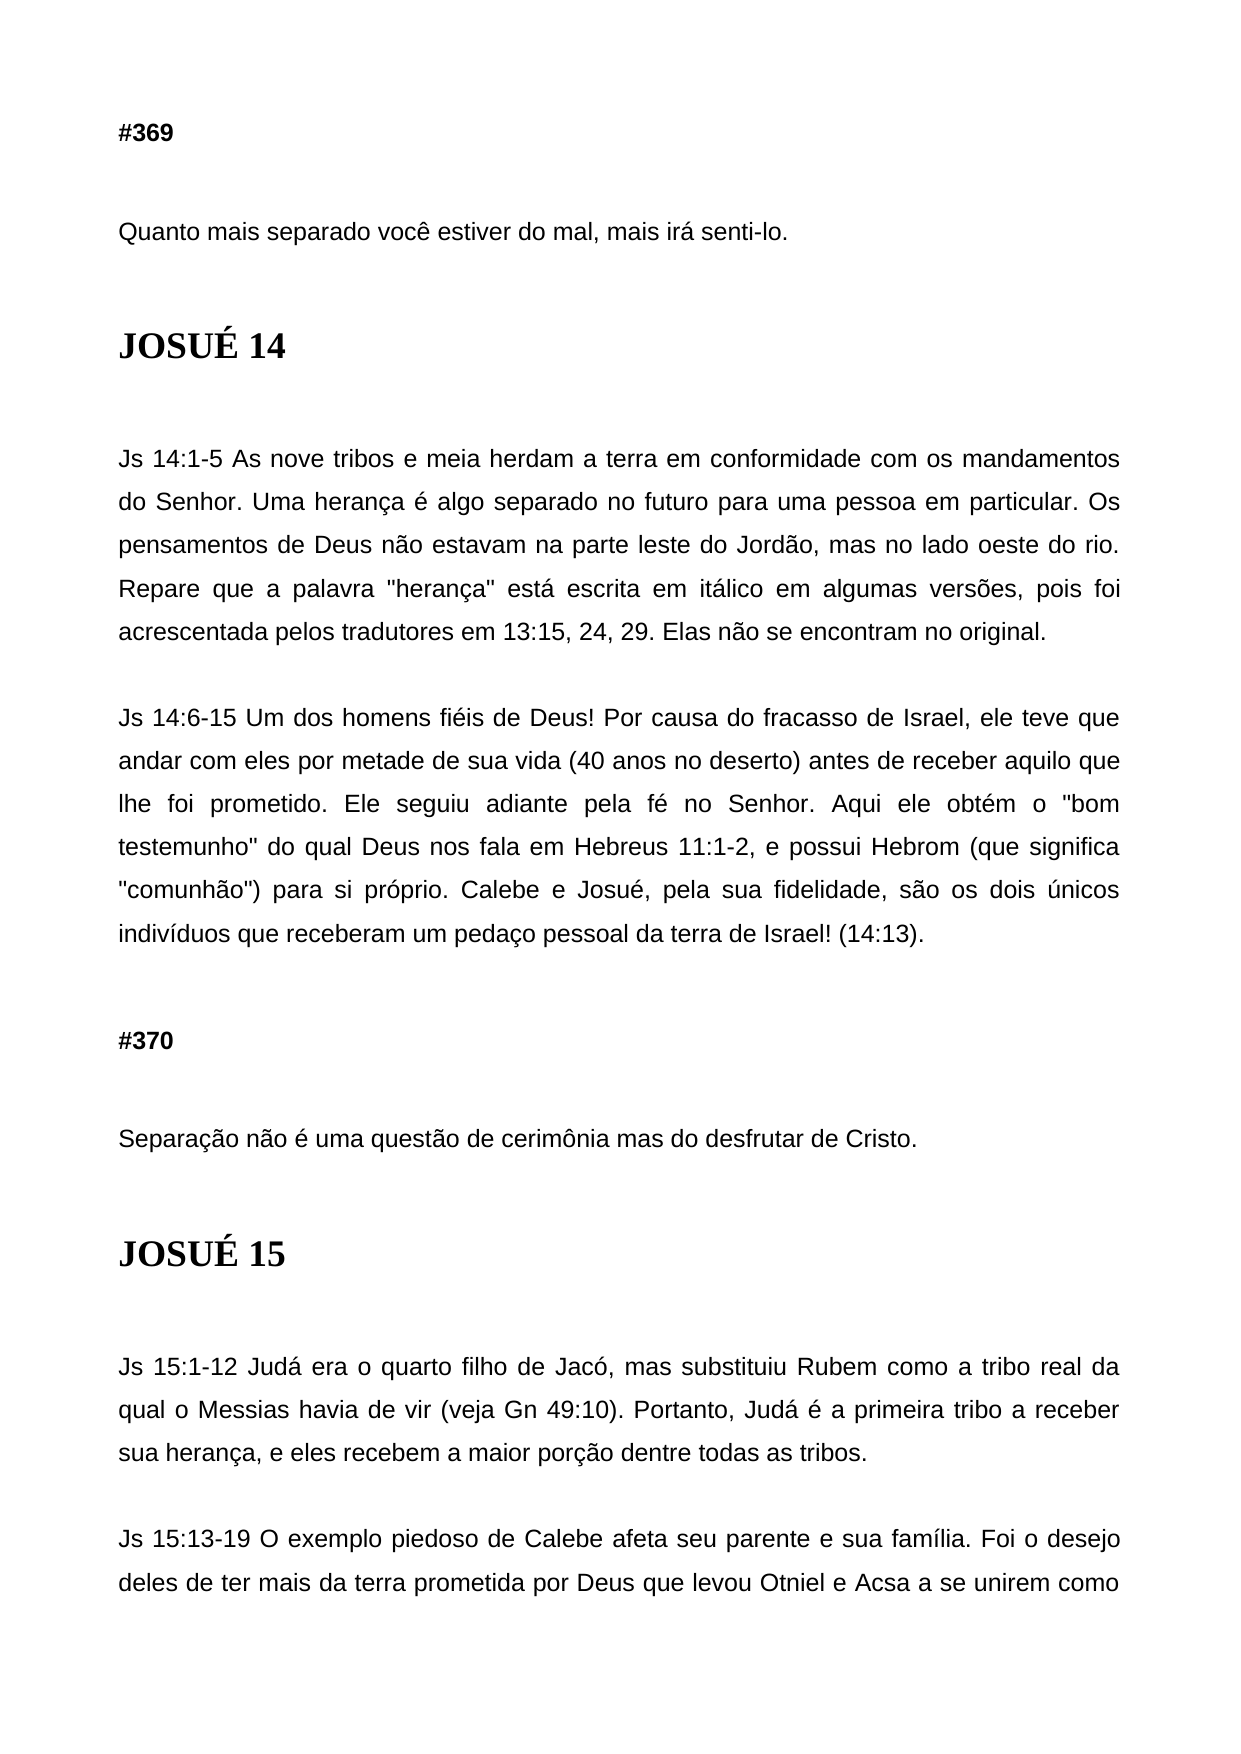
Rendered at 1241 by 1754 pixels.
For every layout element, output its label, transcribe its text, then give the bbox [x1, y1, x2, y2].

text Quanto mais separado você estiver do mal, mais irá senti-lo. [118, 217, 1122, 246]
subtitle JOSUÉ 15 [118, 1232, 1122, 1275]
text Js 15:1-12 Judá era o quarto filho de Jacó, mas substituiu Rubem como a tribo real da qual o Messias havia de vir (veja Gn 49:10). Portanto, Judá é a primeira tribo a receber sua herança, e eles recebem a maior porção dentre todas as tribos. [118, 1352, 1122, 1467]
text Separação não é uma questão de cerimônia mas do desfrutar de Cristo. [118, 1124, 1122, 1153]
subtitle #370 [118, 1026, 1122, 1054]
subtitle #369 [118, 118, 1122, 147]
text Js 14:1-5 As nove tribos e meia herdam a terra em conformidade com os mandamentos do Senhor. Uma herança é algo separado no futuro para uma pessoa em particular. Os pensamentos de Deus não estavam na parte leste do Jordão, mas no lado oeste do rio. Repare que a palavra "herança" está escrita em itálico em algumas versões, pois foi acrescentada pelos tradutores em 13:15, 24, 29. Elas não se encontram no original. [118, 444, 1122, 646]
text Js 15:13-19 O exemplo piedoso de Calebe afeta seu parente e sua família. Foi o desejo deles de ter mais da terra prometida por Deus que levou Otniel e Acsa a se unirem como [118, 1524, 1122, 1596]
subtitle JOSUÉ 14 [118, 324, 1122, 367]
text Js 14:6-15 Um dos homens fiéis de Deus! Por causa do fracasso de Israel, ele teve que andar com eles por metade de sua vida (40 anos no deserto) antes de receber aquilo que lhe foi prometido. Ele seguiu adiante pela fé no Senhor. Aqui ele obtém o "bom testemunho" do qual Deus nos fala em Hebreus 11:1-2, e possui Hebrom (que significa "comunhão") para si próprio. Calebe e Josué, pela sua fidelidade, são os dois únicos indivíduos que receberam um pedaço pessoal da terra de Israel! (14:13). [118, 703, 1122, 947]
